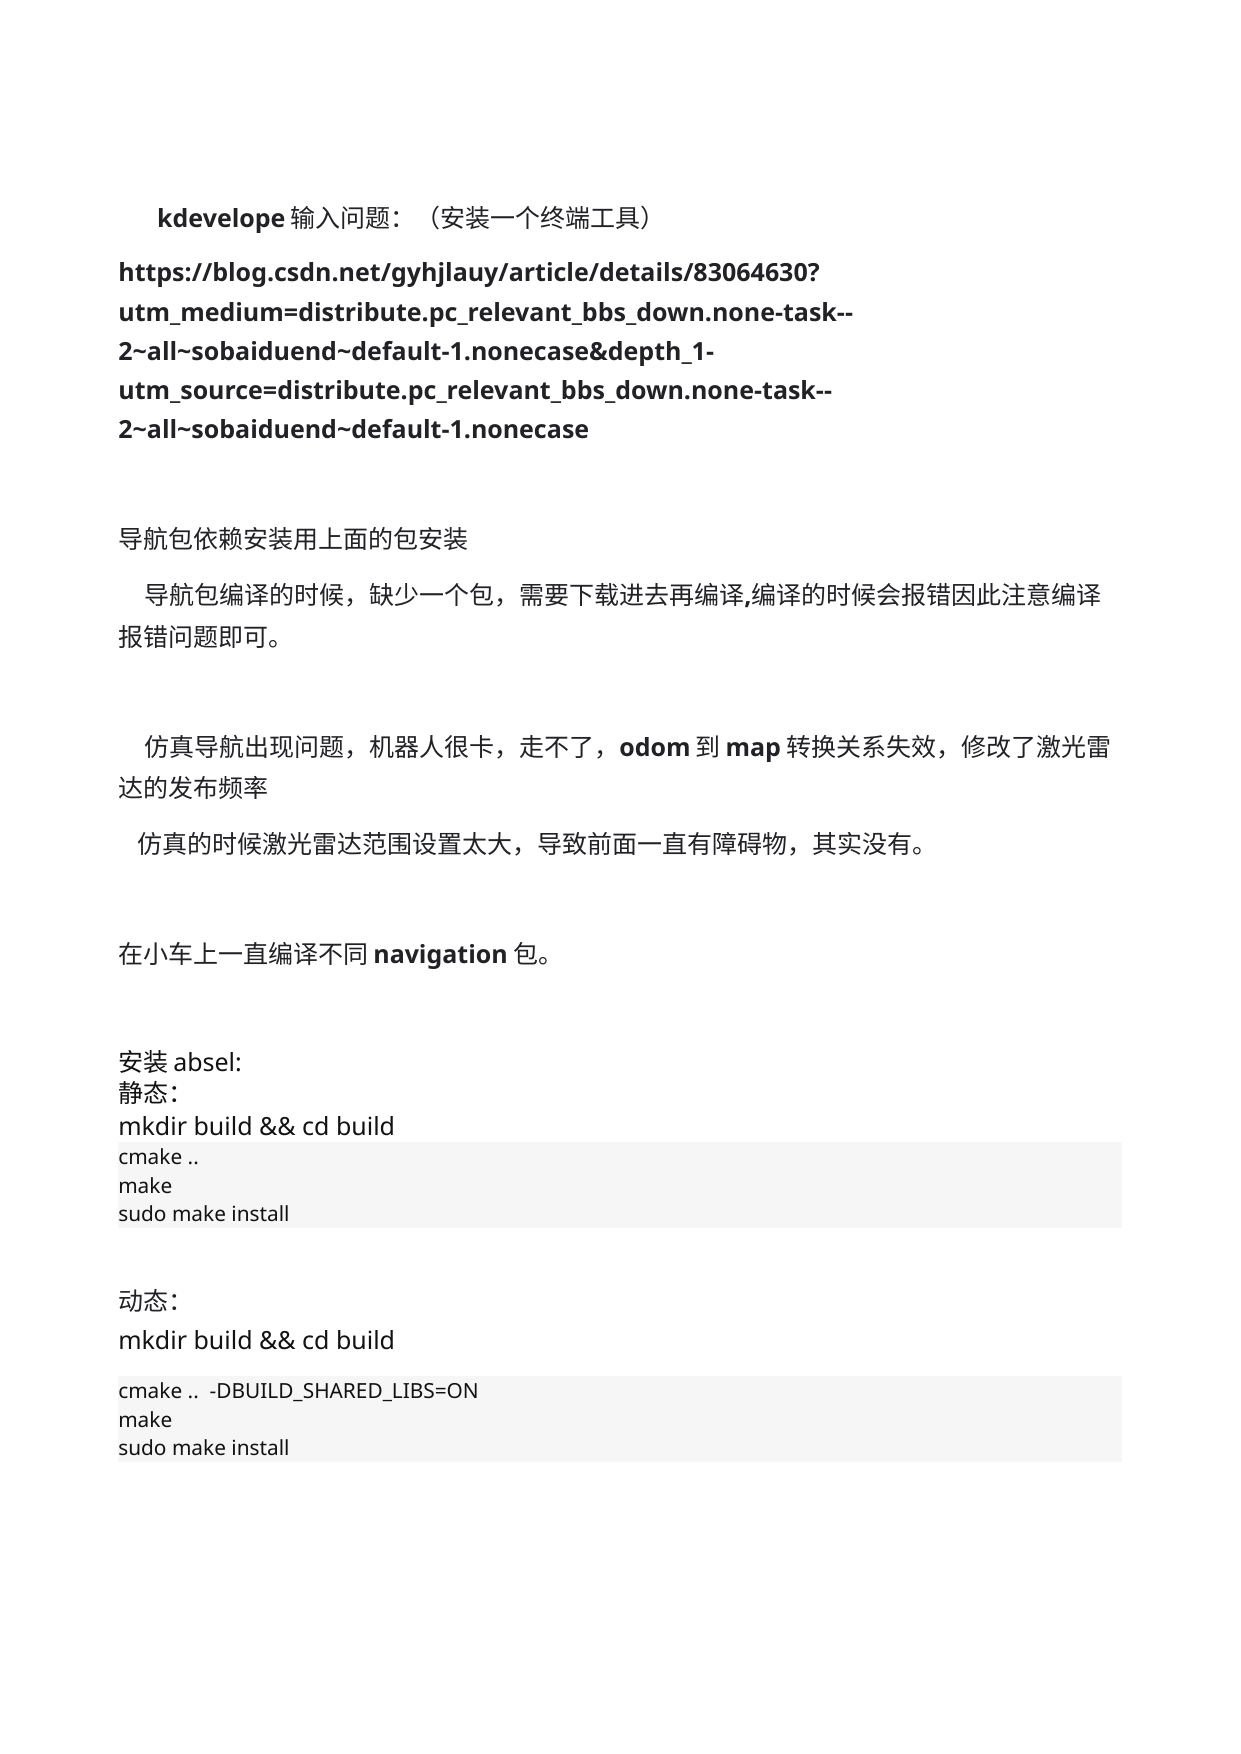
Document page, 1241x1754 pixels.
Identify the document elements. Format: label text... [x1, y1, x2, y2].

text 仿真的时候激光雷达范围设置太大，导致前面一直有障碍物，其实没有。 [118, 825, 1122, 861]
text sudo make install [118, 1433, 1122, 1462]
text cmake .. -DBUILD_SHARED_LIBS=ON [118, 1376, 1122, 1405]
text 在小车上一直编译不同navigation包。 [118, 935, 1122, 971]
text 导航包编译的时候，缺少一个包，需要下载进去再编译,编译的时候会报错因此注意编译报错问题即可。 [118, 575, 1122, 653]
text 仿真导航出现问题，机器人很卡，走不了，odom到map转换关系失效，修改了激光雷达的发布频率 [118, 727, 1122, 805]
text mkdir build && cd build [118, 1108, 1122, 1142]
text 导航包依赖安装用上面的包安装 [118, 519, 1122, 555]
text 静态： [118, 1079, 1122, 1108]
text kdevelope输入问题：（安装一个终端工具） [118, 199, 1122, 235]
text make [118, 1405, 1122, 1433]
text https://blog.csdn.net/gyhjlauy/article/details/83064630?utm_medium=distribute.pc_relevant_bbs_down.none-task--2~all~sobaiduend~default-1.nonecase&depth_1-utm_source=distribute.pc_relevant_bbs_down.none-task--2~all~sobaiduend~default-1.nonecase [118, 255, 1122, 446]
text cmake .. [118, 1142, 1122, 1171]
text sudo make install [118, 1199, 1122, 1228]
text 安装absel: [118, 1045, 1122, 1079]
text make [118, 1171, 1122, 1199]
text 动态： mkdir build && cd build [118, 1281, 1122, 1357]
